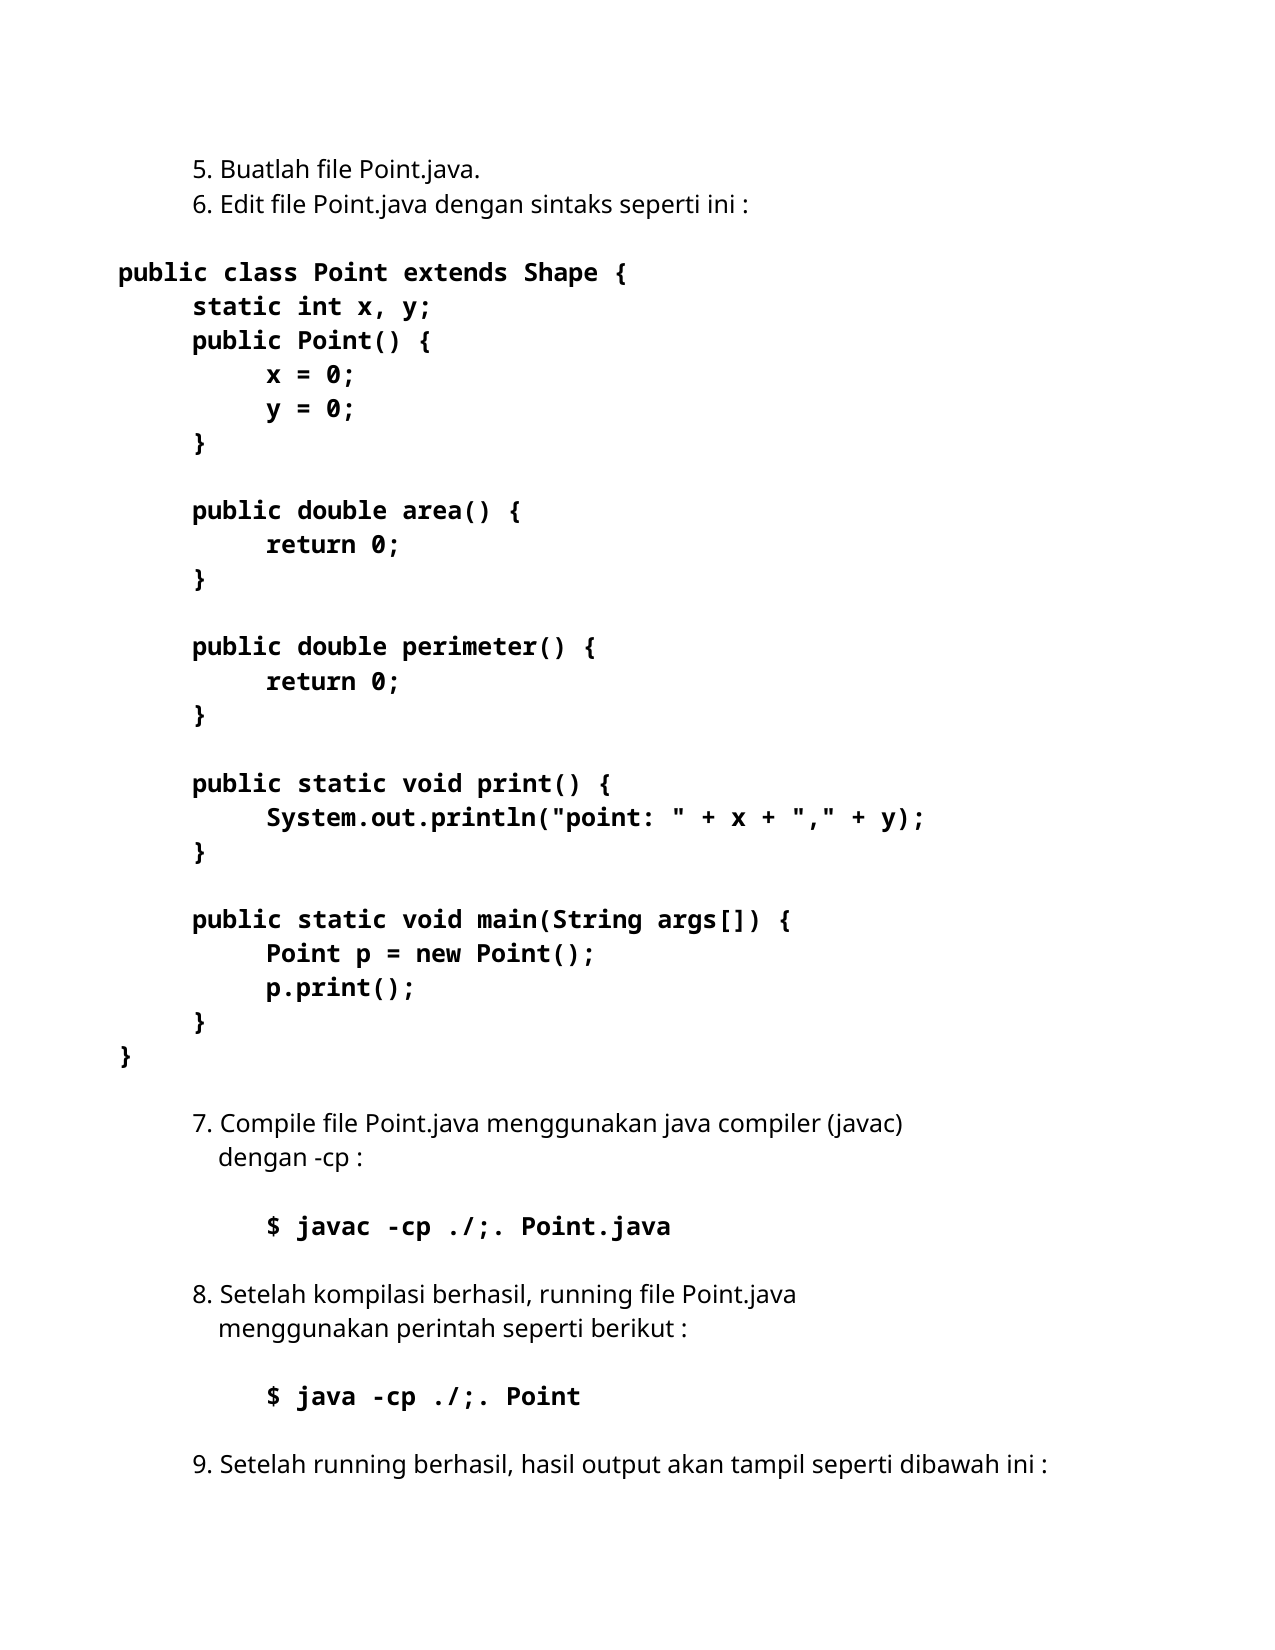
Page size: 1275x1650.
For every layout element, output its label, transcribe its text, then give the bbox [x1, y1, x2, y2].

text } [118, 697, 1157, 731]
text Point p = new Point(); [118, 936, 1157, 970]
text System.out.println("point: " + x + "," + y); [118, 799, 1157, 833]
text return 0; [118, 663, 1157, 697]
text public static void main(String args[]) { [118, 902, 1157, 936]
text x = 0; [118, 357, 1157, 391]
text p.print(); [118, 970, 1157, 1004]
text } [118, 561, 1157, 595]
text } [118, 1004, 1157, 1038]
text } [118, 833, 1157, 867]
text public double area() { [118, 493, 1157, 527]
text y = 0; [118, 391, 1157, 425]
text static int x, y; [118, 288, 1157, 322]
text } [118, 425, 1157, 459]
text public double perimeter() { [118, 629, 1157, 663]
text return 0; [118, 527, 1157, 561]
text public Point() { [118, 322, 1157, 357]
text 5. Buatlah file Point.java. 6. Edit file Point.java dengan sintaks seperti ini : public class Point extends Shape { [118, 118, 1157, 288]
text } 7. Compile file Point.java menggunakan java compiler (javac) dengan -cp : $ javac -cp ./;. Point.java 8. Setelah kompilasi berhasil, running file Point.java menggunakan perintah seperti berikut : $ java -cp ./;. Point 9. Setelah running berhasil, hasil output akan tampil seperti dibawah ini : [118, 1038, 1157, 1515]
text public static void print() { [118, 765, 1157, 799]
